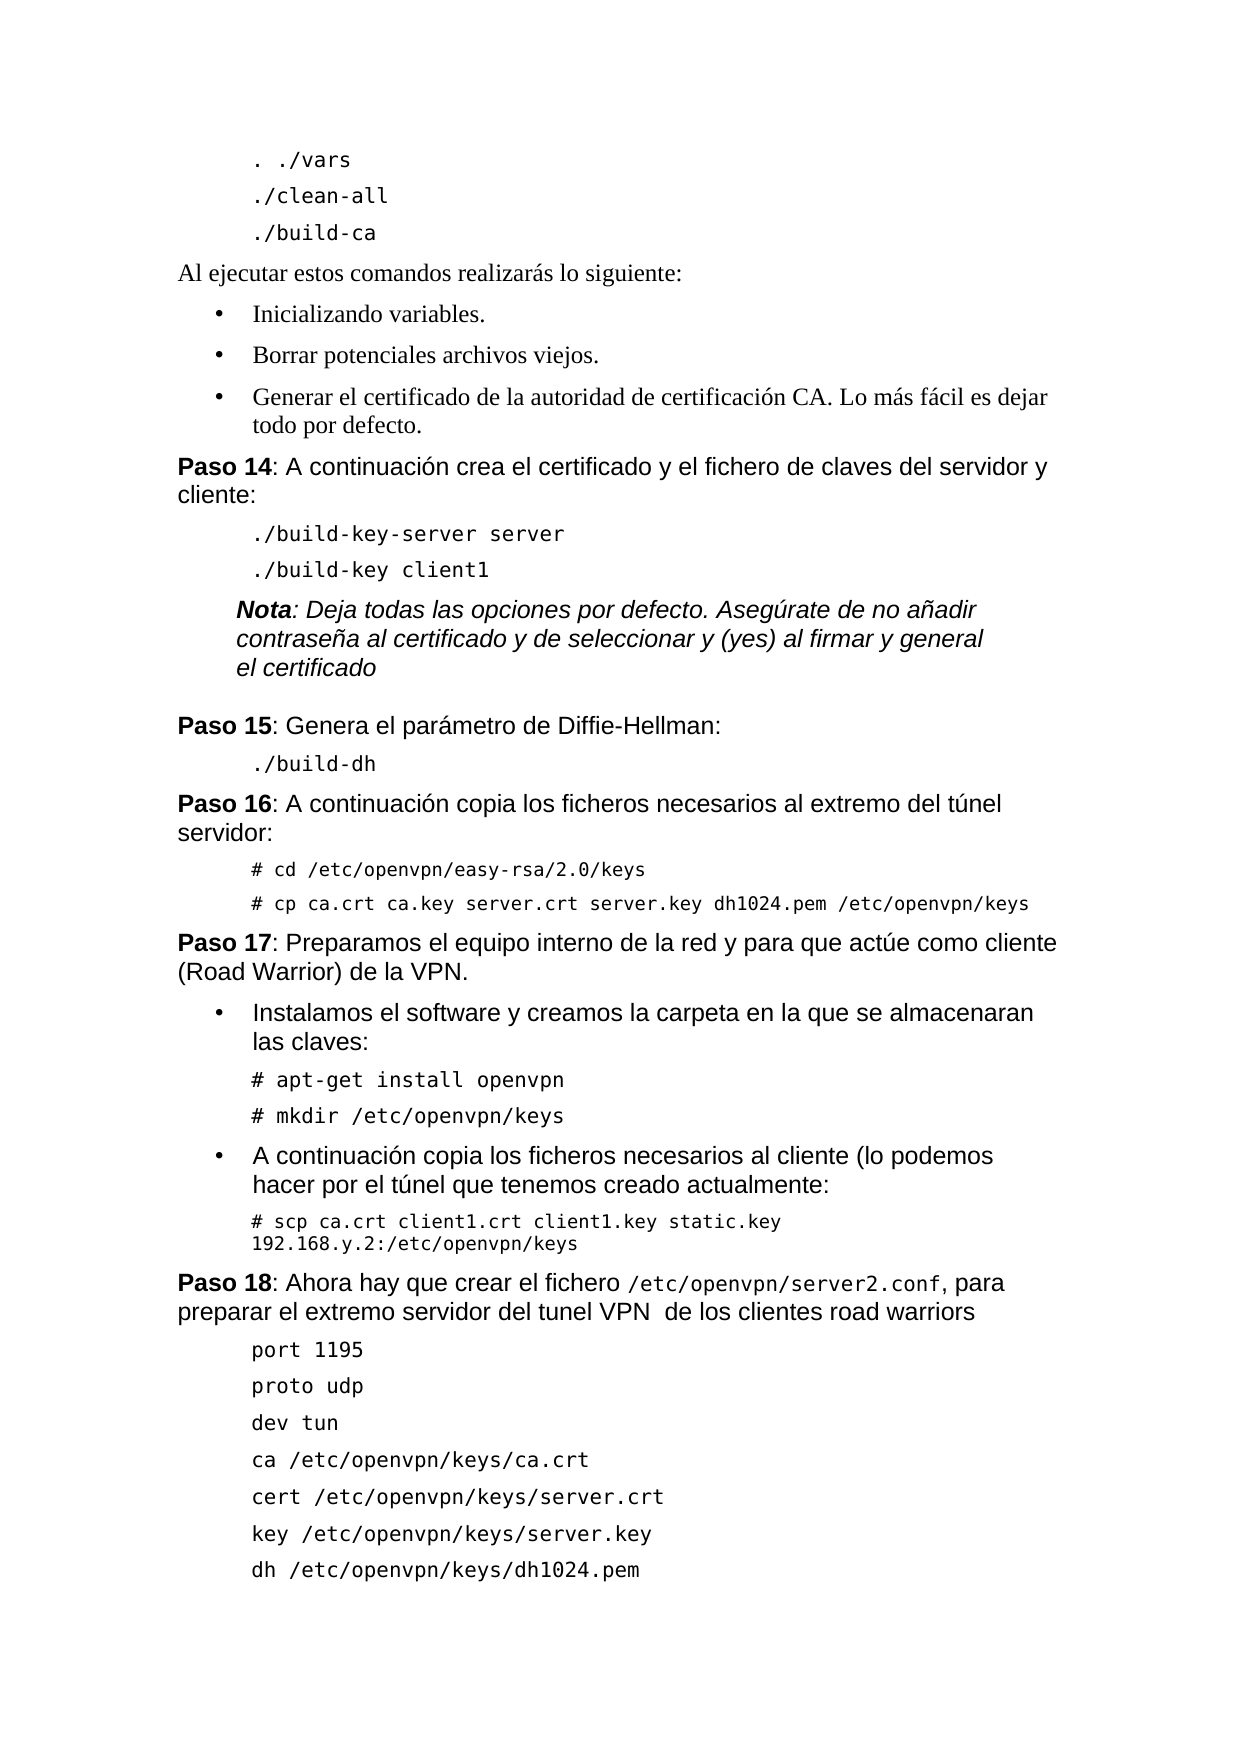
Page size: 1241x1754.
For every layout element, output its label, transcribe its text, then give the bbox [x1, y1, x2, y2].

text ./build-key-server server [251, 522, 1063, 546]
text Paso 15: Genera el parámetro de Diffie-Hellman: [177, 711, 1063, 740]
text dh /etc/openvpn/keys/dh1024.pem [251, 1558, 1063, 1583]
text . ./vars [251, 148, 1063, 172]
text # cp ca.crt ca.key server.crt server.key dh1024.pem /etc/openvpn/keys [251, 893, 1063, 915]
text Paso 14: A continuación crea el certificado y el fichero de claves del servidor y cliente: [177, 452, 1063, 509]
text proto udp [251, 1374, 1063, 1399]
list A continuación copia los ficheros necesarios al cliente (lo podemos hacer por el túnel que tenemos creado actualmente: [215, 1141, 1063, 1199]
text Paso 17: Preparamos el equipo interno de la red y para que actúe como cliente (Road Warrior) de la VPN. [177, 928, 1063, 985]
text Paso 18: Ahora hay que crear el fichero /etc/openvpn/server2.conf, para preparar el extremo servidor del tunel VPN de los clientes road warriors [177, 1268, 1063, 1325]
text ./build-key client1 [251, 558, 1063, 583]
text # scp ca.crt client1.crt client1.key static.key 192.168.y.2:/etc/openvpn/keys [251, 1211, 1063, 1255]
text # mkdir /etc/openvpn/keys [251, 1104, 1063, 1129]
text ./build-dh [251, 752, 1063, 776]
text cert /etc/openvpn/keys/server.crt [251, 1485, 1063, 1509]
list Inicializando variables. [215, 299, 1063, 328]
text Nota: Deja todas las opciones por defecto. Asegúrate de no añadir contraseña al certificado y de seleccionar y (yes) al firmar y general el certificado [236, 595, 1004, 681]
text ./build-ca [251, 221, 1063, 245]
text Paso 16: A continuación copia los ficheros necesarios al extremo del túnel servidor: [177, 789, 1063, 846]
text dev tun [251, 1411, 1063, 1436]
text ca /etc/openvpn/keys/ca.crt [251, 1448, 1063, 1472]
text port 1195 [251, 1338, 1063, 1362]
text Al ejecutar estos comandos realizarás lo siguiente: [177, 258, 1063, 287]
text # apt-get install openvpn [251, 1068, 1063, 1092]
list Borrar potenciales archivos viejos. [215, 340, 1063, 369]
text key /etc/openvpn/keys/server.key [251, 1522, 1063, 1546]
text ./clean-all [251, 184, 1063, 209]
list Instalamos el software y creamos la carpeta en la que se almacenaran las claves: [215, 998, 1063, 1055]
list Generar el certificado de la autoridad de certificación CA. Lo más fácil es dejar todo por defecto. [215, 382, 1063, 439]
text # cd /etc/openvpn/easy-rsa/2.0/keys [251, 859, 1063, 881]
